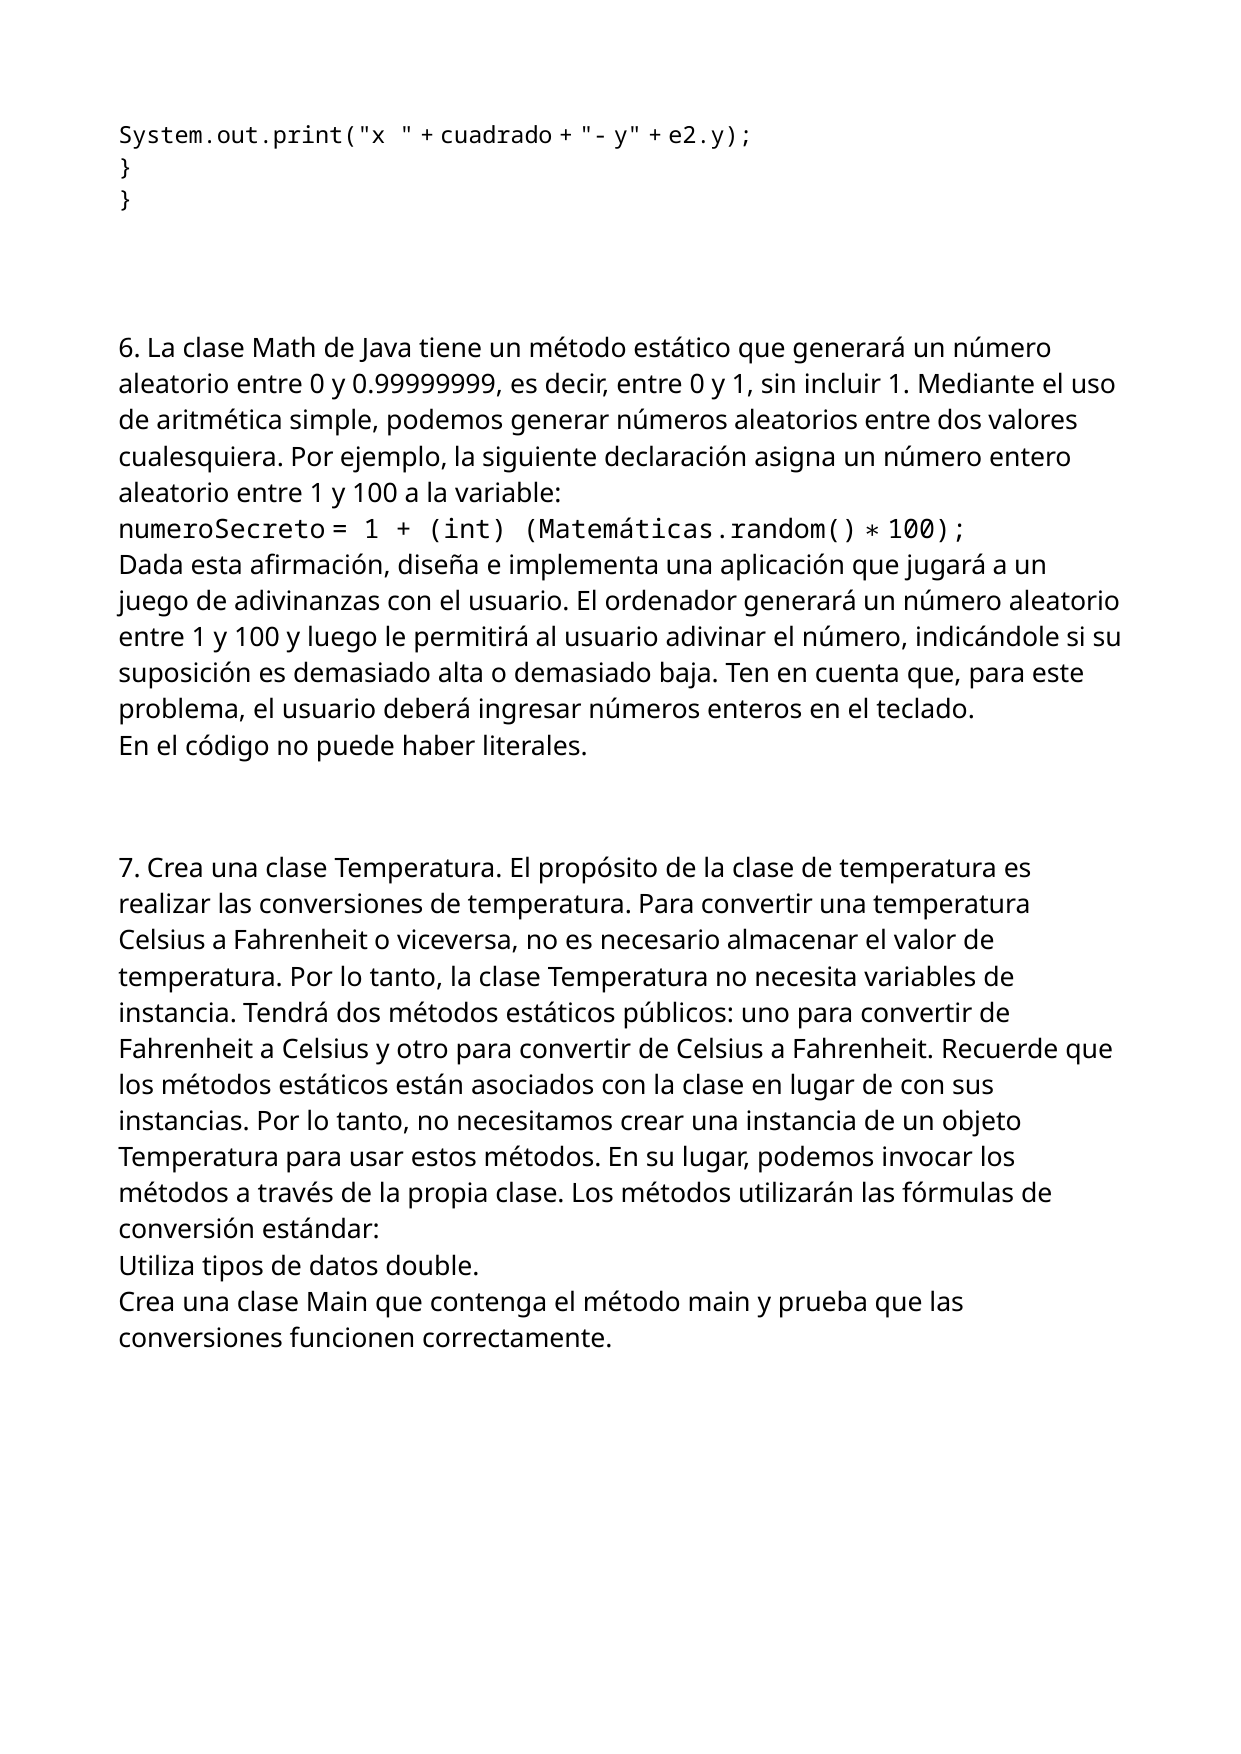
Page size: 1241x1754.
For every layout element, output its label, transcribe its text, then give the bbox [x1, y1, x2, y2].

text 7. Crea una clase Temperatura. El propósito de la clase de temperatura es realizar las conversiones de temperatura. Para convertir una temperatura Celsius a Fahrenheit o viceversa, no es necesario almacenar el valor de temperatura. Por lo tanto, la clase Temperatura no necesita variables de instancia. Tendrá dos métodos estáticos públicos: uno para convertir de Fahrenheit a Celsius y otro para convertir de Celsius a Fahrenheit. Recuerde que los métodos estáticos están asociados con la clase en lugar de con sus instancias. Por lo tanto, no necesitamos crear una instancia de un objeto Temperatura para usar estos métodos. En su lugar, podemos invocar los métodos a través de la propia clase. Los métodos utilizarán las fórmulas de conversión estándar: Utiliza tipos de datos double. Crea una clase Main que contenga el método main y prueba que las conversiones funcionen correctamente. [118, 849, 1122, 1355]
text System.out.print("x " + cuadrado + "- y" + e2.y); } } [118, 118, 1122, 243]
text 6. La clase Math de Java tiene un método estático que generará un número aleatorio entre 0 y 0.99999999, es decir, entre 0 y 1, sin incluir 1. Mediante el uso de aritmética simple, podemos generar números aleatorios entre dos valores cualesquiera. Por ejemplo, la siguiente declaración asigna un número entero aleatorio entre 1 y 100 a la variable: numeroSecreto = 1 + (int) (Matemáticas.random() ∗ 100); Dada esta afirmación, diseña e implementa una aplicación que jugará a un juego de adivinanzas con el usuario. El ordenador generará un número aleatorio entre 1 y 100 y luego le permitirá al usuario adivinar el número, indicándole si su suposición es demasiado alta o demasiado baja. Ten en cuenta que, para este problema, el usuario deberá ingresar números enteros en el teclado. En el código no puede haber literales. [118, 329, 1122, 792]
